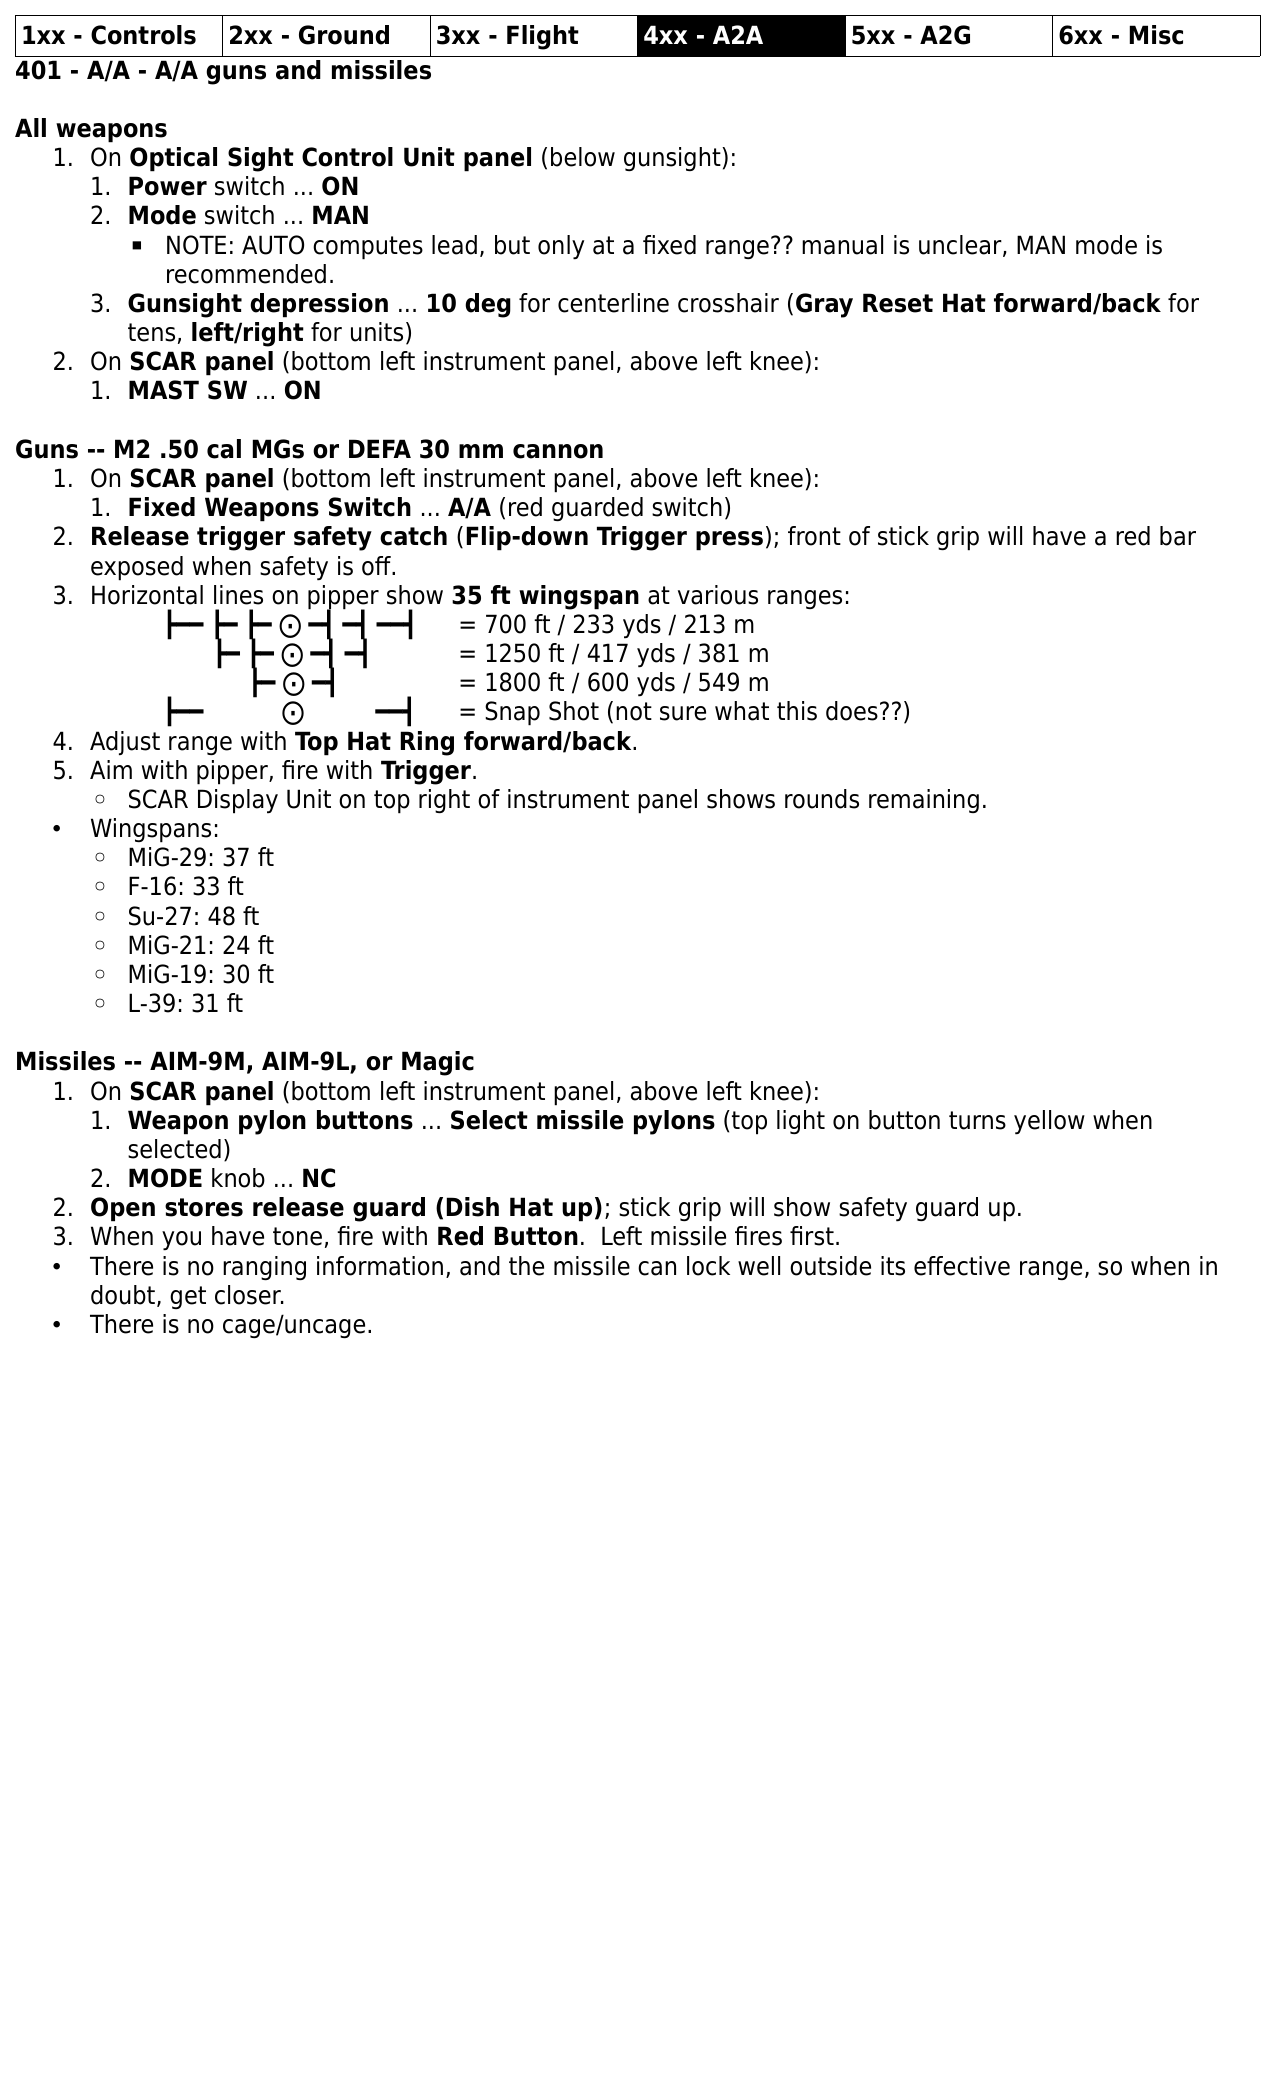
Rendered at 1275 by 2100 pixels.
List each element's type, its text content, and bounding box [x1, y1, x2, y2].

text 401 - A/A - A/A guns and missiles [15, 57, 1260, 85]
list There is no ranging information, and the missile can lock well outside its effective range, so when in doubt, get closer. [52, 1252, 1260, 1310]
text ┣━ ⨀ ━┫ = 1800 ft / 600 yds / 549 m [257, 668, 330, 697]
text ┣━━ ┣━ ┣━ ⨀ ━┫ ━┫ ━━┫ = 700 ft / 233 yds / 213 m [412, 610, 1260, 639]
table_header 6xx - Misc [1053, 16, 1260, 56]
list Release trigger safety catch (Flip-down Trigger press); front of stick grip will have a red bar exposed when safety is off. [52, 522, 1260, 581]
list Weapon pylon buttons ... Select missile pylons (top light on button turns yellow when selected) [90, 1106, 1260, 1164]
list Power switch ... ON [90, 172, 1260, 202]
list MAST SW ... ON [90, 377, 1260, 406]
list Su-27: 48 ft [90, 902, 1260, 931]
list When you have tone, fire with Red Button. Left missile fires first. [52, 1222, 1260, 1252]
list On SCAR panel (bottom left instrument panel, above left knee): [52, 1077, 1260, 1106]
list Adjust range with Top Hat Ring forward/back. [52, 727, 1260, 756]
table_header 5xx - A2G [846, 16, 1052, 56]
list Wingspans: [52, 814, 1260, 843]
text ┣━━ ┣━ ┣━ ⨀ ━┫ ━┫ ━━┫ = 700 ft / 233 yds / 213 m [253, 610, 327, 639]
text ┣━ ┣━ ⨀ ━┫ ━┫ = 1250 ft / 417 yds / 381 m [221, 639, 251, 668]
list L-39: 31 ft [90, 989, 1260, 1018]
text ┣━ ┣━ ⨀ ━┫ ━┫ = 1250 ft / 417 yds / 381 m [15, 639, 217, 668]
text ┣━ ⨀ ━┫ = 1800 ft / 600 yds / 549 m [15, 668, 253, 697]
list SCAR Display Unit on top right of instrument panel shows rounds remaining. [90, 785, 1260, 814]
list On SCAR panel (bottom left instrument panel, above left knee): [52, 464, 1260, 493]
text Missiles -- AIM-9M, AIM-9L, or Magic [15, 1047, 1260, 1077]
list On SCAR panel (bottom left instrument panel, above left knee): [52, 347, 1260, 377]
text ┣━━ ┣━ ┣━ ⨀ ━┫ ━┫ ━━┫ = 700 ft / 233 yds / 213 m [171, 610, 215, 639]
table_header 4xx - A2A [638, 16, 845, 56]
list MODE knob ... NC [90, 1164, 1260, 1193]
text All weapons [15, 114, 1260, 143]
list F-16: 33 ft [90, 872, 1260, 902]
text ┣━━ ⨀ ━━┫ = Snap Shot (not sure what this does??) [15, 697, 1260, 727]
list MiG-19: 30 ft [90, 960, 1260, 989]
list There is no cage/uncage. [52, 1310, 1260, 1339]
list MiG-21: 24 ft [90, 931, 1260, 960]
table_header 2xx - Ground [223, 16, 430, 56]
list Horizontal lines on pipper show 35 ft wingspan at various ranges: [52, 581, 1260, 610]
text ┣━ ┣━ ⨀ ━┫ ━┫ = 1250 ft / 417 yds / 381 m [367, 639, 1260, 668]
list Open stores release guard (Dish Hat up); stick grip will show safety guard up. [52, 1193, 1260, 1222]
list MiG-29: 37 ft [90, 843, 1260, 872]
text ┣━━ ┣━ ┣━ ⨀ ━┫ ━┫ ━━┫ = 700 ft / 233 yds / 213 m [15, 610, 167, 639]
table_header 3xx - Flight [431, 16, 637, 56]
text Guns -- M2 .50 cal MGs or DEFA 30 mm cannon [15, 435, 1260, 464]
text ┣━ ┣━ ⨀ ━┫ ━┫ = 1250 ft / 417 yds / 381 m [333, 639, 363, 668]
table_header 1xx - Controls [16, 16, 222, 56]
list NOTE: AUTO computes lead, but only at a fixed range?? manual is unclear, MAN mode is recommended. [127, 231, 1260, 289]
list Mode switch ... MAN [90, 202, 1260, 231]
text ┣━━ ┣━ ┣━ ⨀ ━┫ ━┫ ━━┫ = 700 ft / 233 yds / 213 m [365, 610, 408, 639]
list Gunsight depression ... 10 deg for centerline crosshair (Gray Reset Hat forward/back for tens, left/right for units) [90, 289, 1260, 347]
list Aim with pipper, fire with Trigger. [52, 756, 1260, 785]
text ┣━ ⨀ ━┫ = 1800 ft / 600 yds / 549 m [334, 668, 1260, 697]
list On Optical Sight Control Unit panel (below gunsight): [52, 143, 1260, 172]
text ┣━ ┣━ ⨀ ━┫ ━┫ = 1250 ft / 417 yds / 381 m [255, 639, 329, 668]
list Fixed Weapons Switch ... A/A (red guarded switch) [90, 493, 1260, 522]
